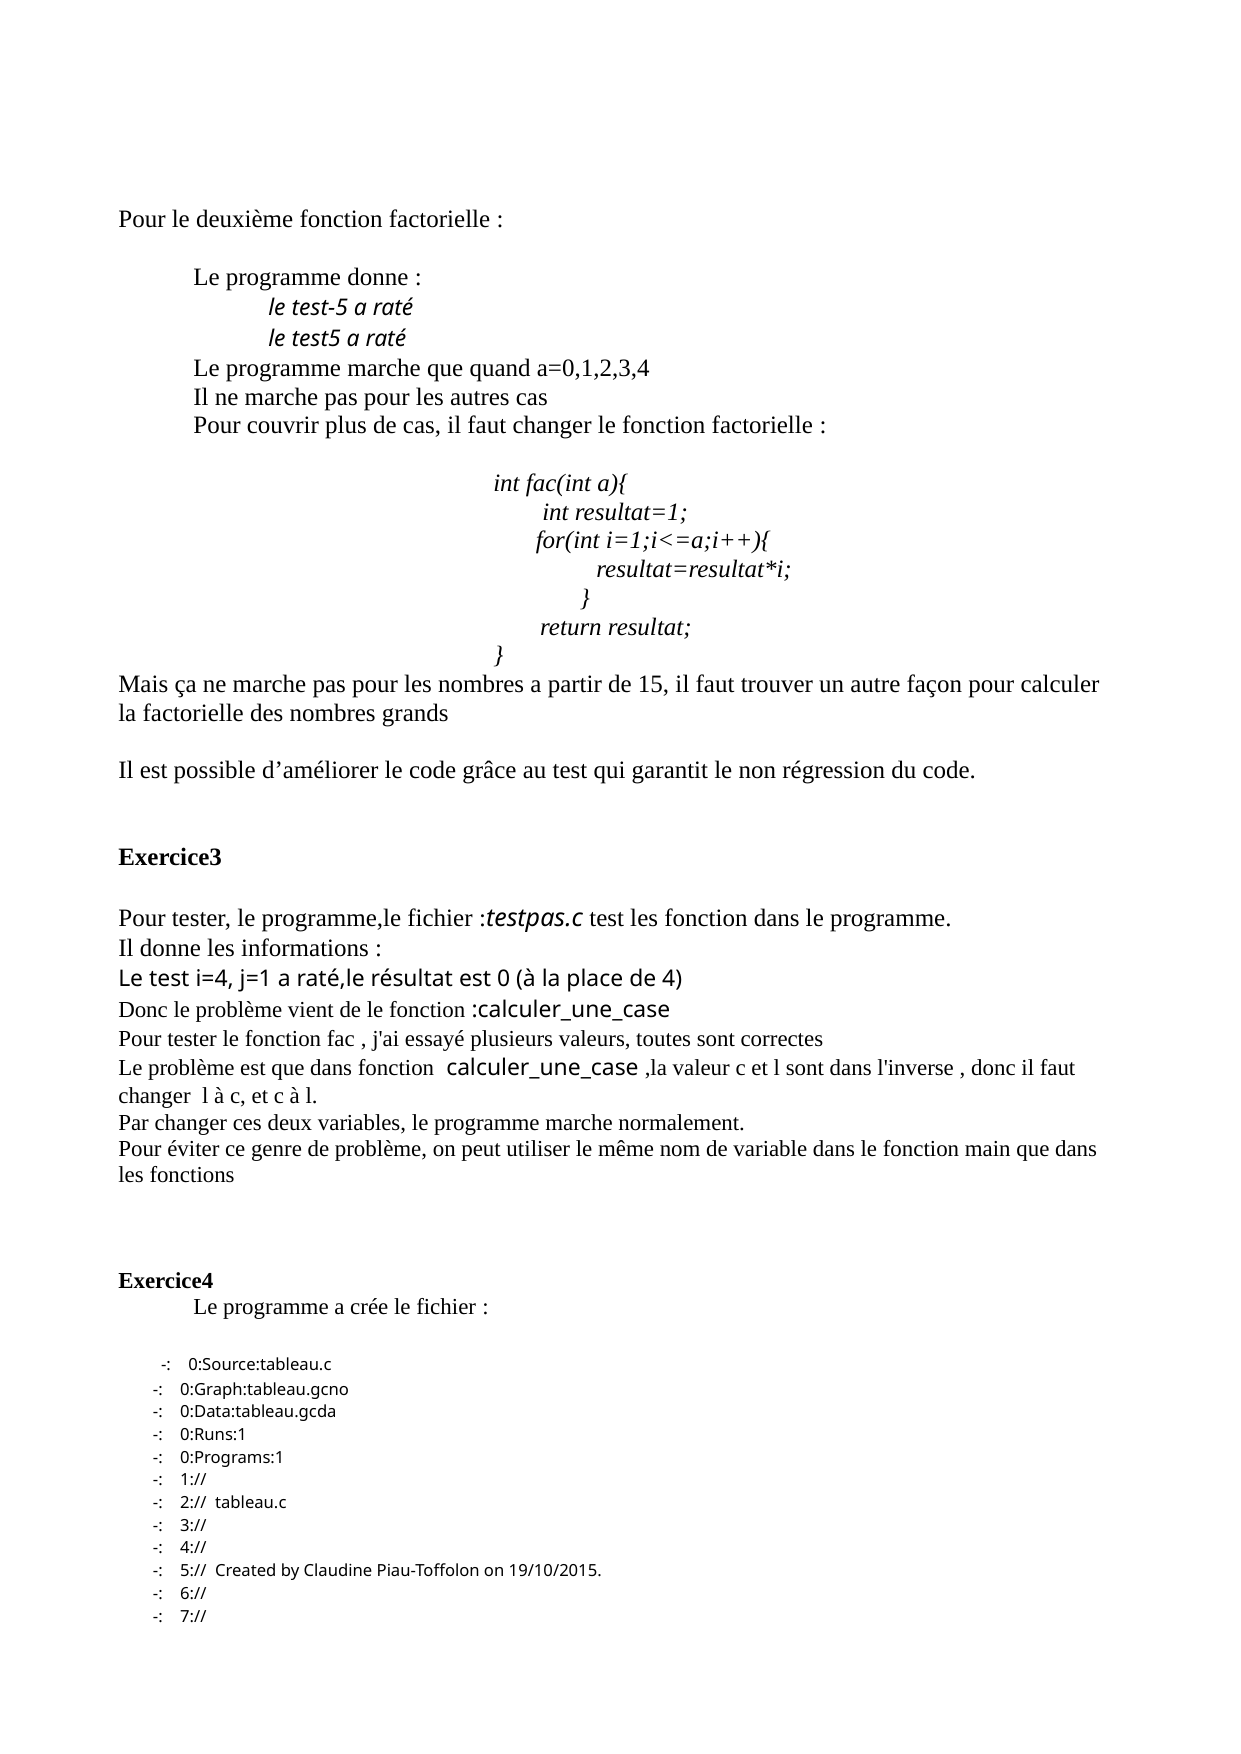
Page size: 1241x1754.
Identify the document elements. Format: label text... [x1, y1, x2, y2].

text int resultat=1; [118, 497, 1122, 526]
text } [118, 641, 1122, 669]
text Pour le deuxième fonction factorielle : [118, 204, 1122, 233]
text Mais ça ne marche pas pour les nombres a partir de 15, il faut trouver un autre façon pour calculer la factorielle des nombres grands [118, 669, 1122, 727]
text int fac(int a){ [118, 468, 1122, 497]
text -: 5:// Created by Claudine Piau-Toffolon on 19/10/2015. [118, 1559, 1122, 1581]
text } [118, 583, 1122, 612]
text resultat=resultat*i; [118, 554, 1122, 583]
text Donc le problème vient de le fonction :calculer_une_case [118, 993, 1122, 1025]
text Il ne marche pas pour les autres cas [118, 382, 1122, 411]
text Le programme a crée le fichier : [118, 1293, 1122, 1319]
text Pour couvrir plus de cas, il faut changer le fonction factorielle : [118, 411, 1122, 439]
text Il est possible d’améliorer le code grâce au test qui garantit le non régression du code. [118, 756, 1122, 784]
text -: 6:// [118, 1581, 1122, 1604]
text -: 0:Runs:1 [118, 1422, 1122, 1445]
text -: 7:// [118, 1604, 1122, 1627]
text Le programme marche que quand a=0,1,2,3,4 [118, 353, 1122, 382]
text Il donne les informations : [118, 933, 1122, 962]
text -: 3:// [118, 1513, 1122, 1536]
text for(int i=1;i<=a;i++){ [118, 526, 1122, 554]
text -: 0:Programs:1 [118, 1445, 1122, 1468]
text Pour tester le fonction fac , j'ai essayé plusieurs valeurs, toutes sont correctes [118, 1025, 1122, 1051]
text le test-5 a raté [118, 291, 1122, 322]
text -: 0:Source:tableau.c [118, 1346, 1122, 1377]
text Exercice3 [118, 842, 1122, 871]
text -: 1:// [118, 1468, 1122, 1491]
text Le programme donne : [118, 262, 1122, 291]
text le test5 a raté [118, 322, 1122, 353]
text return resultat; [118, 612, 1122, 641]
text Le problème est que dans fonction calculer_une_case ,la valeur c et l sont dans l'inverse , donc il faut changer l à c, et c à l. [118, 1051, 1122, 1109]
text Pour éviter ce genre de problème, on peut utiliser le même nom de variable dans le fonction main que dans les fonctions [118, 1135, 1122, 1188]
text Par changer ces deux variables, le programme marche normalement. [118, 1109, 1122, 1135]
text Exercice4 [118, 1267, 1122, 1293]
text -: 0:Graph:tableau.gcno [118, 1377, 1122, 1400]
text Le test i=4, j=1 a raté,le résultat est 0 (à la place de 4) [118, 962, 1122, 993]
text -: 2:// tableau.c [118, 1491, 1122, 1513]
text -: 0:Data:tableau.gcda [118, 1400, 1122, 1422]
text -: 4:// [118, 1536, 1122, 1559]
text Pour tester, le programme,le fichier :testpas.c test les fonction dans le programme. [118, 899, 1122, 933]
